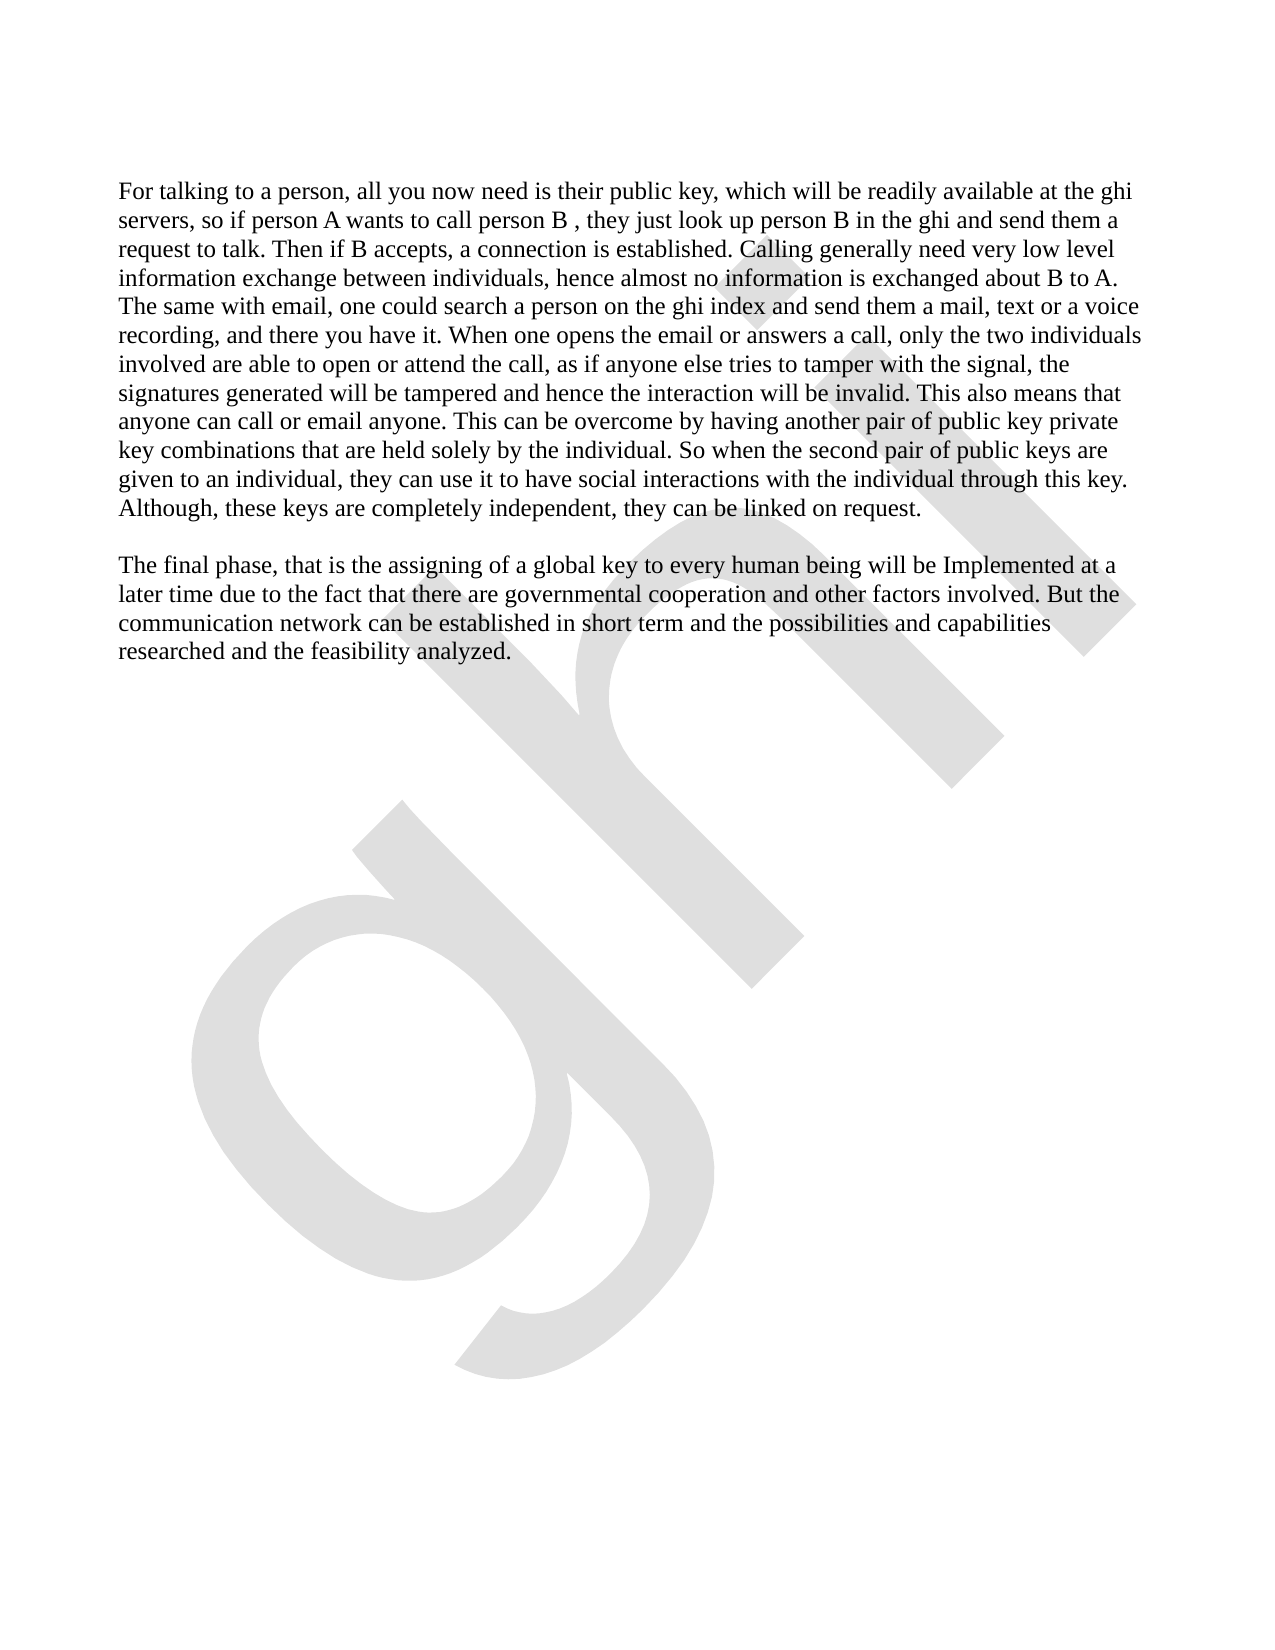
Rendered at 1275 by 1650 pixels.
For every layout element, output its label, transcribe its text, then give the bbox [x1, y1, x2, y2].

text The final phase, that is the assigning of a global key to every human being will be Implemented at a later time due to the fact that there are governmental cooperation and other factors involved. But the communication network can be established in short term and the possibilities and capabilities researched and the feasibility analyzed. [820, 550, 1157, 665]
text The same with email, one could search a person on the ghi index and send them a mail, text or a voice recording, and there you have it. When one opens the email or answers a call, only the two individuals involved are able to open or attend the call, as if anyone else tries to tamper with the signal, the signatures generated will be tampered and hence the interaction will be invalid. This also means that anyone can call or email anyone. This can be overcome by having another pair of public key private key combinations that are held solely by the individual. So when the second pair of public keys are given to an individual, they can use it to have social interactions with the individual through this key. Although, these keys are completely independent, they can be linked on request. [118, 291, 1157, 521]
text For talking to a person, all you now need is their public key, which will be readily available at the ghi servers, so if person A wants to call person B , they just look up person B in the ghi and send them a request to talk. Then if B accepts, a connection is established. Calling generally need very low level information exchange between individuals, hence almost no information is exchanged about B to A. [118, 176, 1157, 291]
text The final phase, that is the assigning of a global key to every human being will be Implemented at a later time due to the fact that there are governmental cooperation and other factors involved. But the communication network can be established in short term and the possibilities and capabilities researched and the feasibility analyzed. [118, 550, 641, 665]
text The final phase, that is the assigning of a global key to every human being will be Implemented at a later time due to the fact that there are governmental cooperation and other factors involved. But the communication network can be established in short term and the possibilities and capabilities researched and the feasibility analyzed. [615, 579, 826, 665]
